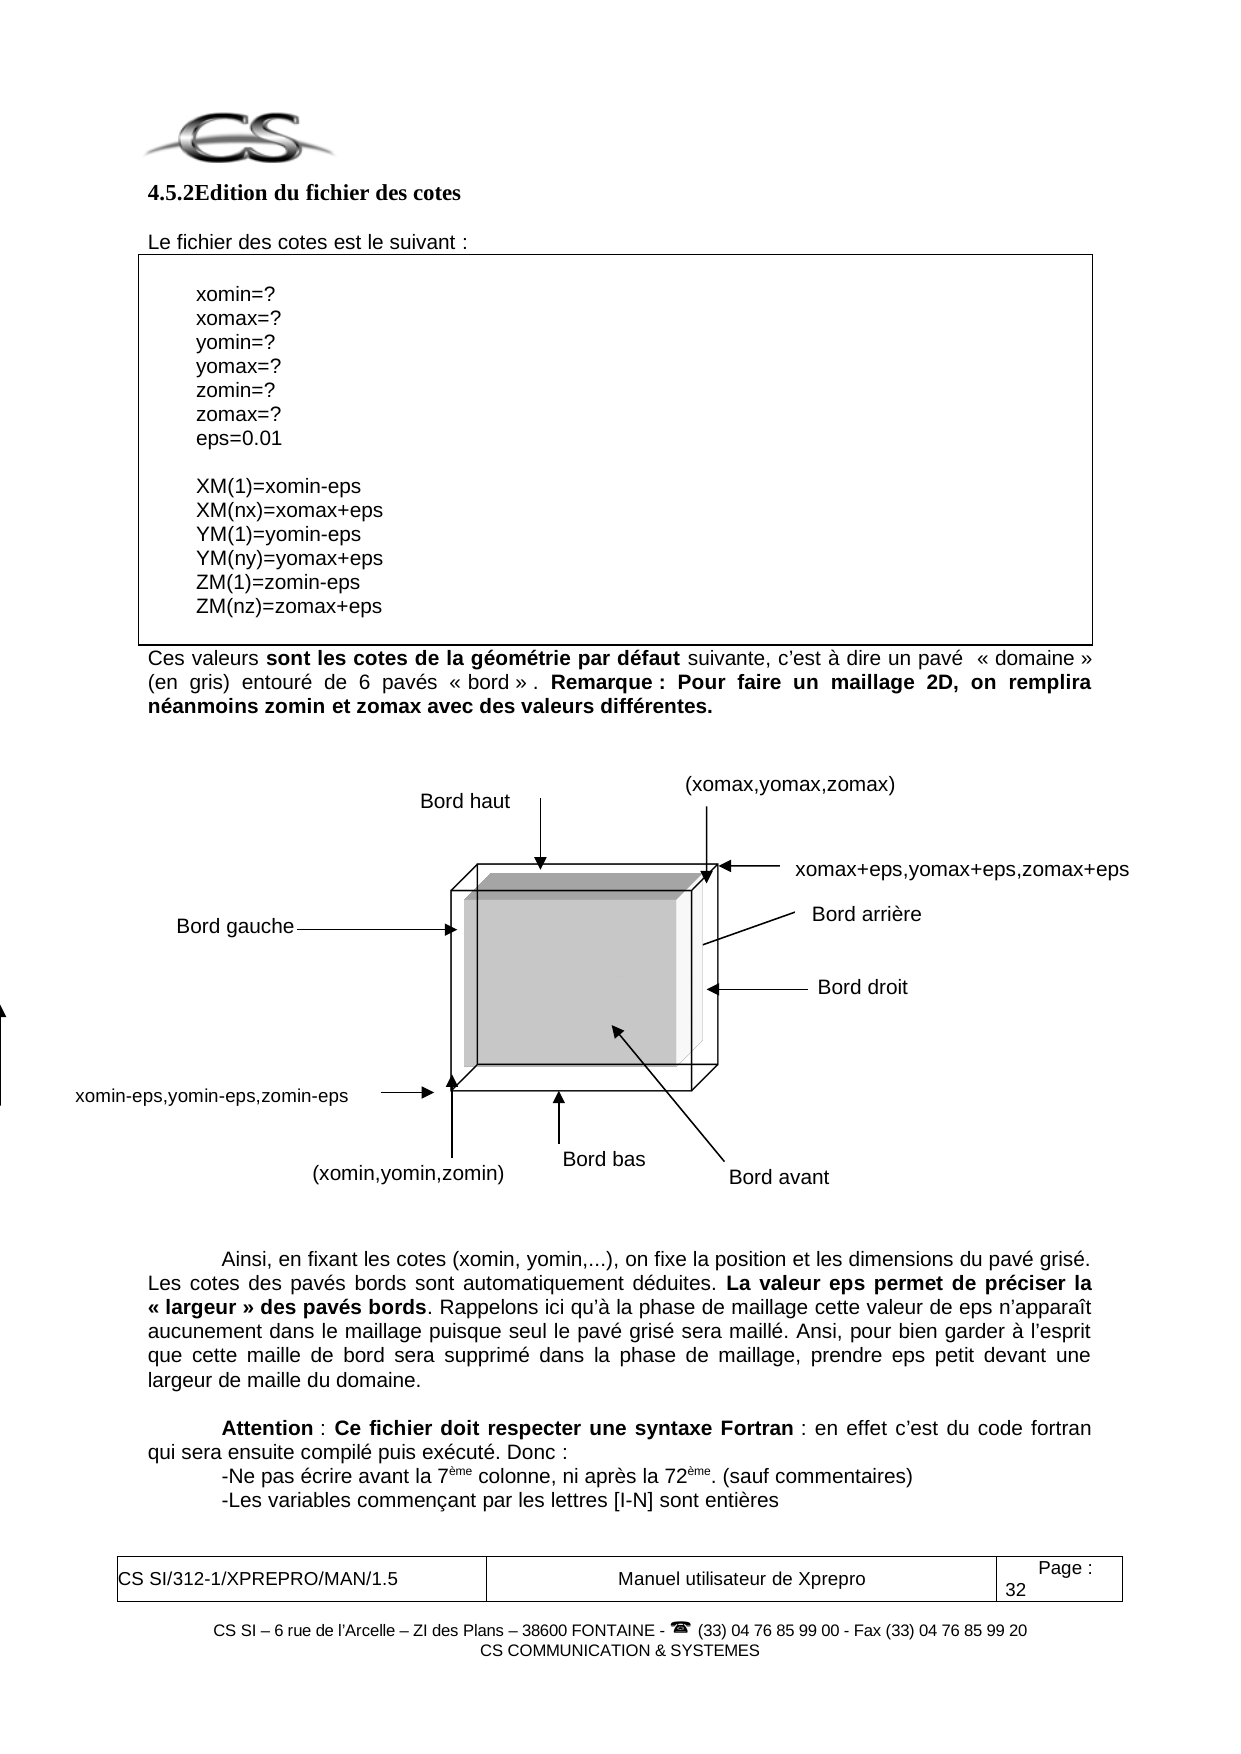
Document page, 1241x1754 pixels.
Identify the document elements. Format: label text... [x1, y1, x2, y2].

text yomax=? [139, 351, 1092, 375]
picture [133, 106, 350, 172]
text eps=0.01 [139, 423, 1092, 450]
text Ces valeurs sont les cotes de la géométrie par défaut suivante, c’est à dire un pavé « domaine » (en gris) entouré de 6 pavés « bord » . Remarque : Pour faire un maillage 2D, on remplira néanmoins zomin et zomax avec des valeurs différentes. [148, 646, 1092, 718]
text XM(nx)=xomax+eps [139, 495, 1092, 519]
text xomax+eps,yomax+eps,zomax+eps [795, 857, 1139, 881]
text Bord avant [728, 1165, 898, 1189]
text zomin=? [139, 375, 1092, 399]
text Ainsi, en fixant les cotes (xomin, yomin,...), on fixe la position et les dimensions du pavé grisé. Les cotes des pavés bords sont automatiquement déduites. La valeur eps permet de préciser la « largeur » des pavés bords. Rappelons ici qu’à la phase de maillage cette valeur de eps n’apparaît aucunement dans le maillage puisque seul le pavé grisé sera maillé. Ansi, pour bien garder à l’esprit que cette maille de bord sera supprimé dans la phase de maillage, prendre eps petit devant une largeur de maille du domaine. [148, 1247, 1092, 1392]
text (xomax,yomax,zomax)) [685, 772, 899, 795]
text Bord arrière [812, 902, 981, 926]
text -Les variables commençant par les lettres [I-N] sont entières [148, 1488, 1092, 1512]
text Le fichier des cotes est le suivant : [148, 230, 1092, 254]
text Bord droit [817, 975, 987, 999]
text yomin=? [139, 327, 1092, 351]
text Bord gauche [176, 914, 346, 938]
text Bord haut [420, 789, 589, 813]
text Attention : Ce fichier doit respecter une syntaxe Fortran : en effet c’est du code fortran qui sera ensuite compilé puis exécuté. Donc : [148, 1416, 1092, 1464]
text YM(ny)=yomax+eps [139, 543, 1092, 567]
text xomin-eps,yomin-eps,zomin-eps [75, 1085, 377, 1107]
text Bord bas [562, 1147, 717, 1171]
text zomax=? [139, 399, 1092, 423]
text ZM(1)=zomin-eps [139, 567, 1092, 591]
text -Ne pas écrire avant la 7ème colonne, ni après la 72ème. (sauf commentaires) [148, 1464, 1092, 1488]
text XM(1)=xomin-eps [139, 471, 1092, 495]
text xomin=? [139, 278, 1092, 302]
text xomax=? [139, 302, 1092, 327]
text YM(1)=yomin-eps [139, 519, 1092, 543]
text ZM(nz)=zomax+eps [139, 591, 1092, 618]
text (xomin,yomin,zomin) [312, 1161, 507, 1185]
subtitle Edition du fichier des cotes [148, 179, 1092, 205]
